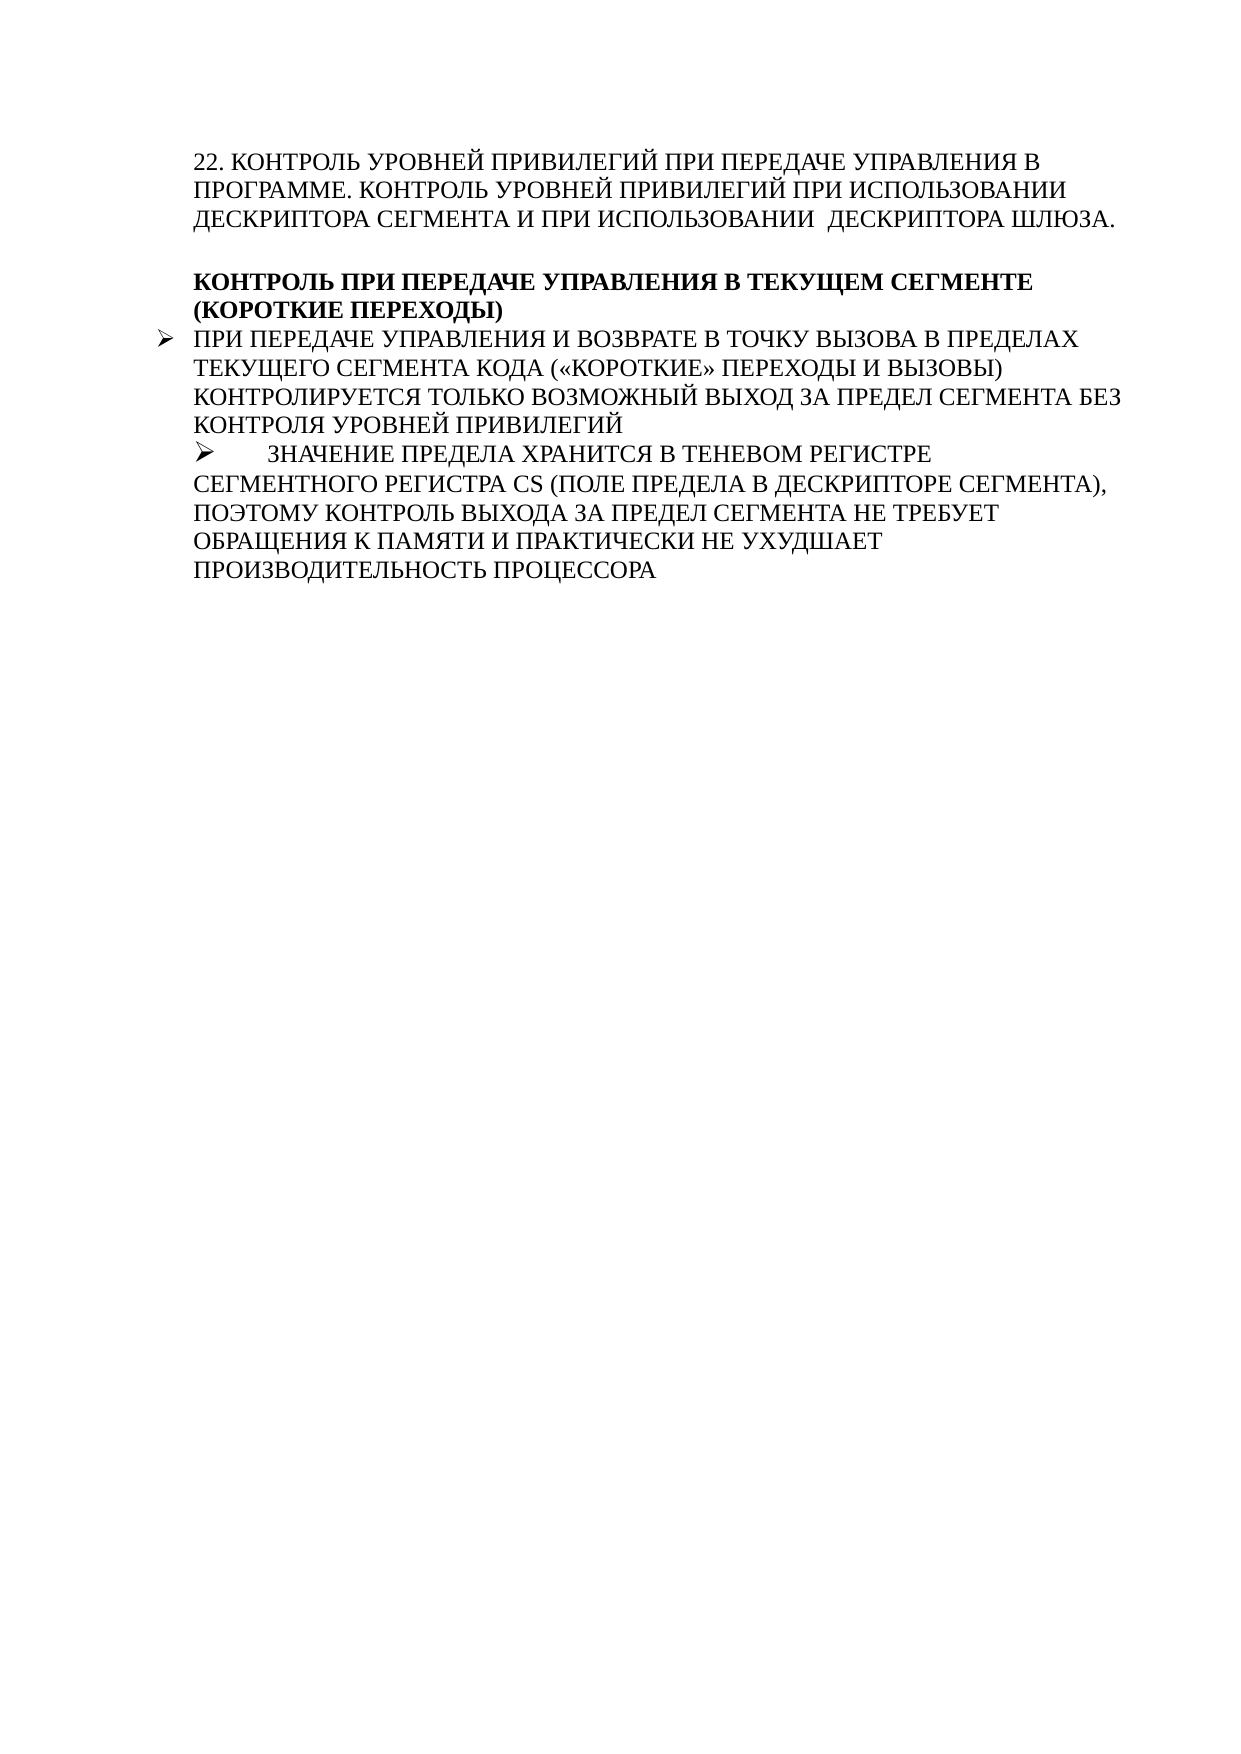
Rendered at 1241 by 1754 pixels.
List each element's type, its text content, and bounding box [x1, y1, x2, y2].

text 22. КОНТРОЛЬ УРОВНЕЙ ПРИВИЛЕГИЙ ПРИ ПЕРЕДАЧЕ УПРАВЛЕНИЯ В ПРОГРАММЕ. КОНТРОЛЬ УРОВНЕЙ ПРИВИЛЕГИЙ ПРИ ИСПОЛЬЗОВАНИИ ДЕСКРИПТОРА СЕГМЕНТА И ПРИ ИСПОЛЬЗОВАНИИ ДЕСКРИПТОРА ШЛЮЗА. [193, 147, 1122, 233]
text КОНТРОЛЬ ПРИ ПЕРЕДАЧЕ УПРАВЛЕНИЯ В ТЕКУЩЕМ СЕГМЕНТЕ (КОРОТКИЕ ПЕРЕХОДЫ) [193, 267, 1122, 324]
list ПРИ ПЕРЕДАЧЕ УПРАВЛЕНИЯ И ВОЗВРАТЕ В ТОЧКУ ВЫЗОВА В ПРЕДЕЛАХ ТЕКУЩЕГО СЕГМЕНТА КОДА («КОРОТКИЕ» ПЕРЕХОДЫ И ВЫЗОВЫ) КОНТРОЛИРУЕТСЯ ТОЛЬКО ВОЗМОЖНЫЙ ВЫХОД ЗА ПРЕДЕЛ СЕГМЕНТА БЕЗ КОНТРОЛЯ УРОВНЕЙ ПРИВИЛЕГИЙ [156, 324, 1122, 439]
list ЗНАЧЕНИЕ ПРЕДЕЛА ХРАНИТСЯ В ТЕНЕВОМ РЕГИСТРЕ СЕГМЕНТНОГО РЕГИСТРА CS (ПОЛЕ ПРЕДЕЛА В ДЕСКРИПТОРЕ СЕГМЕНТА), ПОЭТОМУ КОНТРОЛЬ ВЫХОДА ЗА ПРЕДЕЛ СЕГМЕНТА НЕ ТРЕБУЕТ ОБРАЩЕНИЯ К ПАМЯТИ И ПРАКТИЧЕСКИ НЕ УХУДШАЕТ ПРОИЗВОДИТЕЛЬНОСТЬ ПРОЦЕССОРА [193, 439, 1122, 584]
